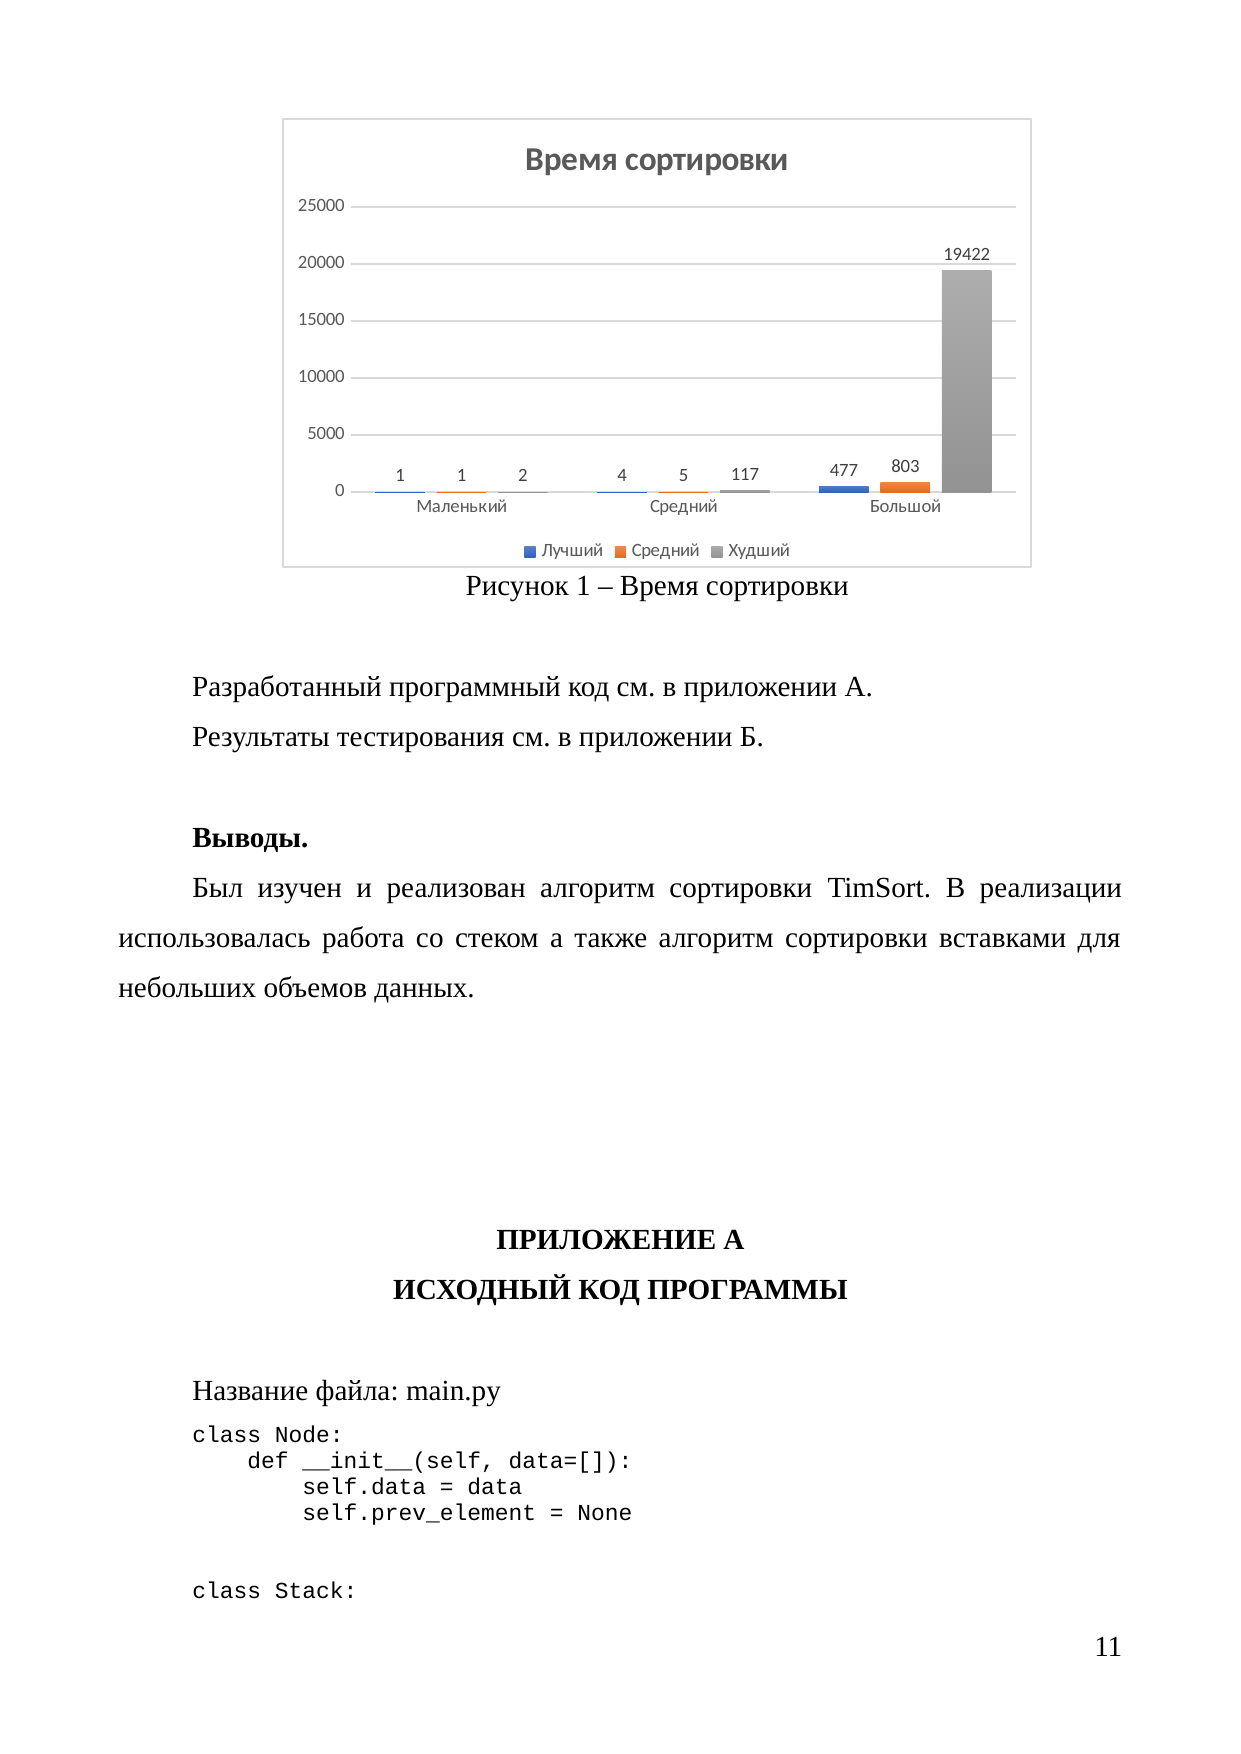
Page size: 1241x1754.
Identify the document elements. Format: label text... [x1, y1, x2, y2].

text class Node: [118, 1423, 1122, 1449]
text Разработанный программный код см. в приложении А. [118, 669, 1122, 702]
text Рисунок 1 – Время сортировки [118, 568, 1122, 602]
text Название файла: main.py [118, 1373, 1122, 1407]
text class Stack: [118, 1579, 1122, 1605]
text def __init__(self, data=[]): [118, 1449, 1122, 1475]
subtitle Приложение А Исходный код программы [118, 1222, 1122, 1306]
subtitle Выводы. [118, 820, 1122, 853]
text Был изучен и реализован алгоритм сортировки TimSort. В реализации использовалась работа со стеком а также алгоритм сортировки вставками для небольших объемов данных. [118, 870, 1122, 1004]
text self.prev_element = None [118, 1501, 1122, 1527]
text Результаты тестирования см. в приложении Б. [118, 719, 1122, 753]
text self.data = data [118, 1475, 1122, 1501]
